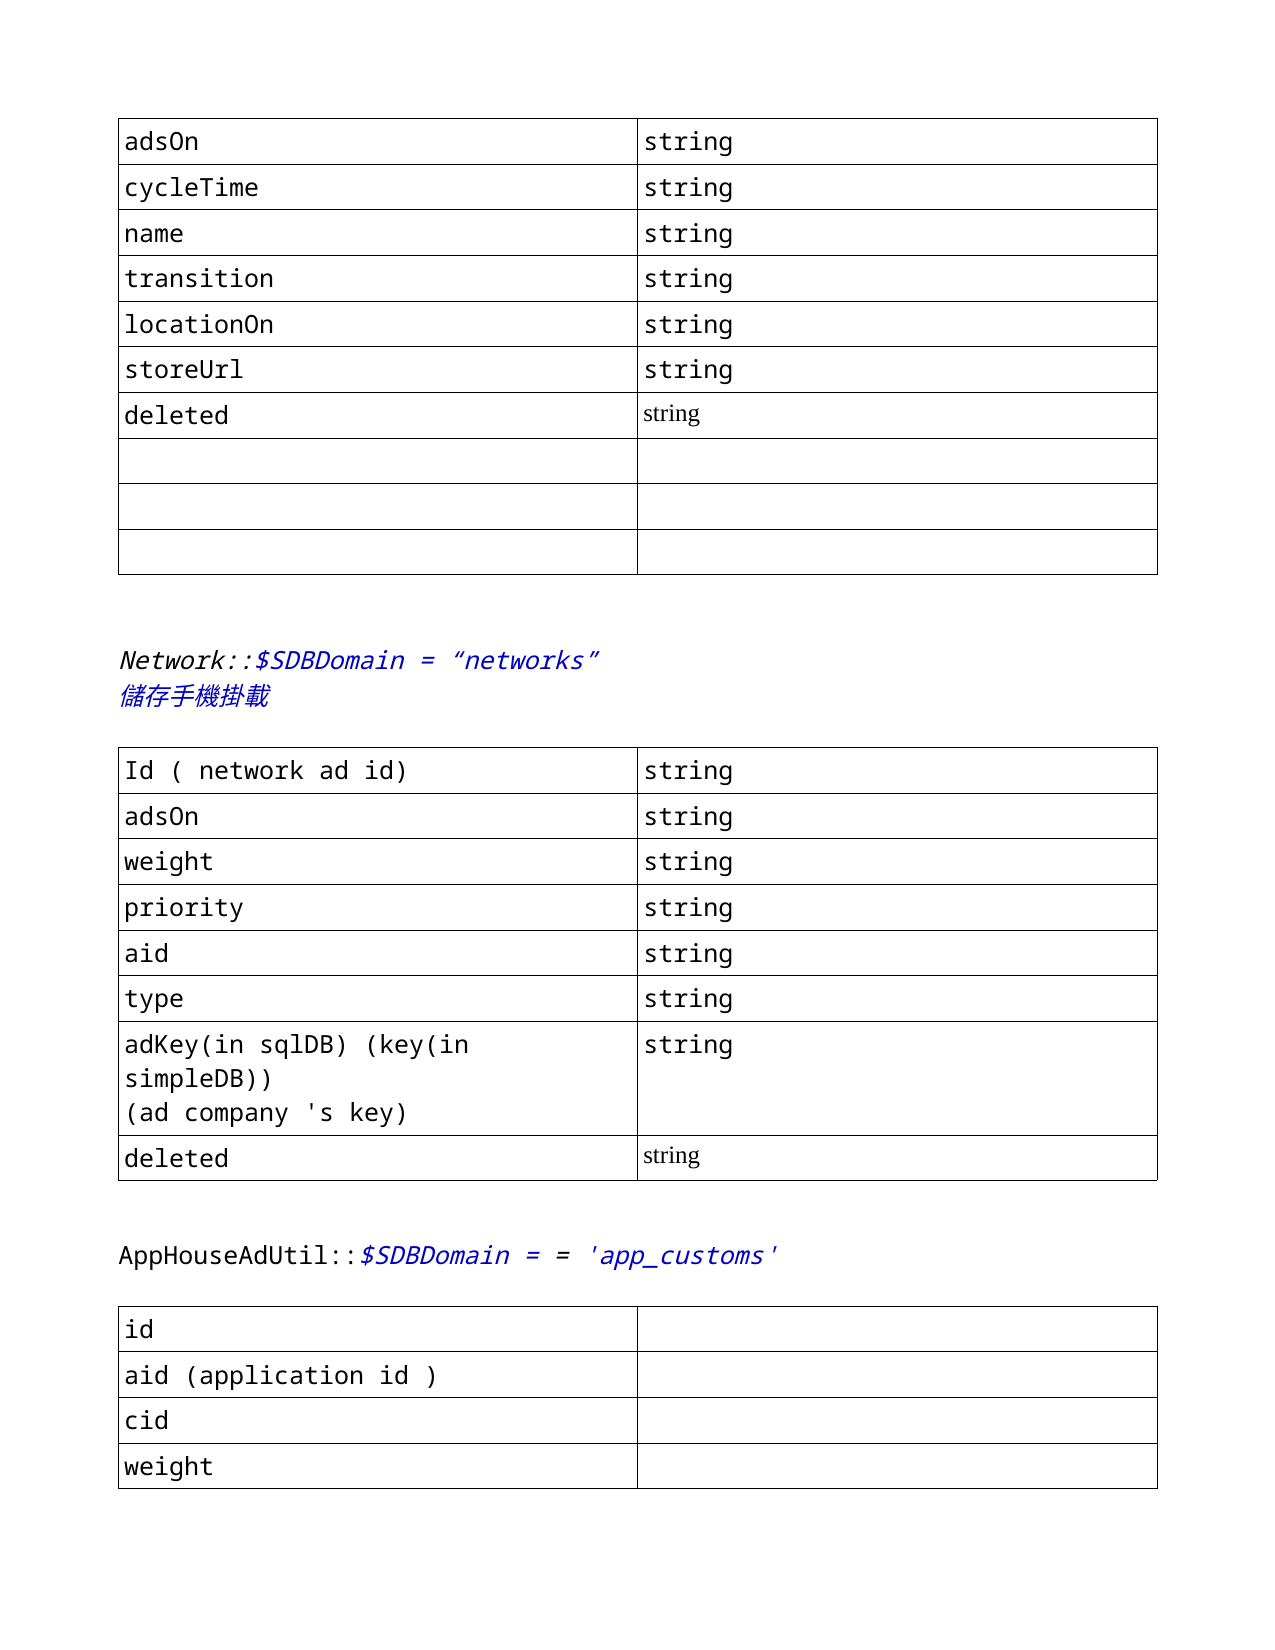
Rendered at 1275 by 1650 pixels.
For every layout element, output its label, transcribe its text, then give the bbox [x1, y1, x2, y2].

table_header [638, 1307, 1157, 1351]
table_cell [638, 1352, 1157, 1397]
table_cell [638, 1444, 1157, 1488]
table_cell string [638, 794, 1157, 838]
table_cell string [638, 931, 1157, 975]
table_cell [638, 439, 1157, 483]
table_cell cid [119, 1398, 637, 1443]
table_cell string [638, 347, 1157, 392]
table_cell [638, 484, 1157, 529]
table_header id [119, 1307, 637, 1351]
table_cell string [638, 210, 1157, 255]
text AppHouseAdUtil::$SDBDomain = = 'app_customs' [118, 1238, 1157, 1272]
table_cell aid (application id ) [119, 1352, 637, 1397]
table_cell name [119, 210, 637, 255]
table_cell string [638, 256, 1157, 301]
table_cell priority [119, 885, 637, 929]
table_cell string [638, 885, 1157, 929]
table_cell adKey(in sqlDB) (key(in simpleDB)) (ad company 's key) [119, 1022, 637, 1134]
table_cell transition [119, 256, 637, 301]
table_cell deleted [119, 1136, 637, 1180]
table_cell aid [119, 931, 637, 975]
table_cell type [119, 976, 637, 1021]
table_cell storeUrl [119, 347, 637, 392]
table_cell string [638, 839, 1157, 884]
table_cell string [638, 302, 1157, 346]
table_header Id ( network ad id) [119, 748, 637, 793]
table_cell [638, 1398, 1157, 1443]
table_cell cycleTime [119, 165, 637, 209]
table_cell [119, 530, 637, 574]
table_cell deleted [119, 393, 637, 437]
table_cell [638, 530, 1157, 574]
table_cell weight [119, 839, 637, 884]
table_cell adsOn [119, 119, 637, 164]
table_cell adsOn [119, 794, 637, 838]
table_cell [119, 439, 637, 483]
table_cell locationOn [119, 302, 637, 346]
table_cell string [638, 976, 1157, 1021]
table_cell string [638, 119, 1157, 164]
table_cell string [638, 1136, 1157, 1180]
table_cell weight [119, 1444, 637, 1488]
table_cell string [638, 1022, 1157, 1134]
table_cell [119, 484, 637, 529]
table_header string [638, 748, 1157, 793]
text 儲存手機掛載 [118, 677, 1157, 713]
text Network::$SDBDomain = “networks” [118, 643, 1157, 677]
table_cell string [638, 165, 1157, 209]
table_cell string [638, 393, 1157, 437]
